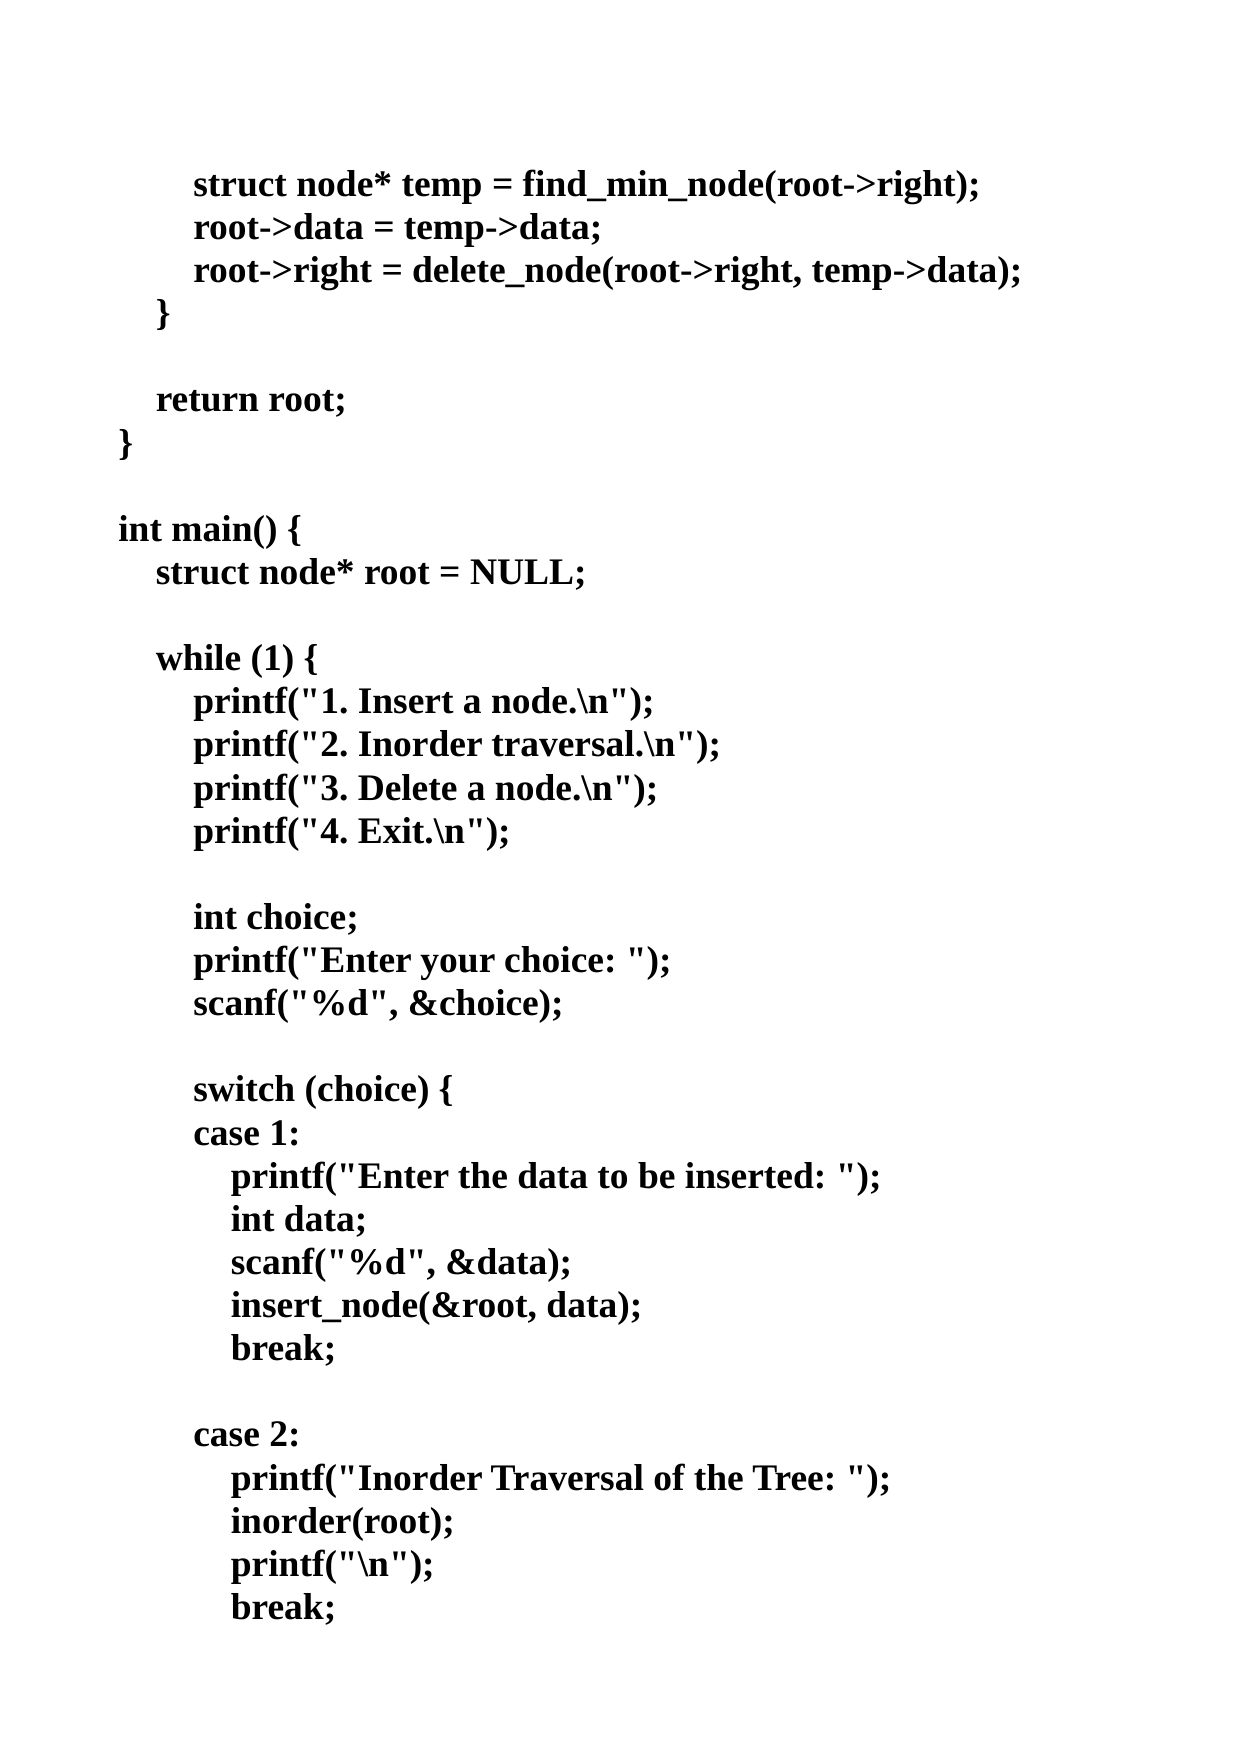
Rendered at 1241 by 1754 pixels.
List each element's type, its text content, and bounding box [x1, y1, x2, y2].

text int main() { [118, 506, 1122, 549]
text case 1: [118, 1110, 1122, 1153]
text } [118, 291, 1122, 334]
text struct node* root = NULL; [118, 549, 1122, 592]
text switch (choice) { [118, 1067, 1122, 1110]
text case 2: [118, 1412, 1122, 1455]
text printf("Enter your choice: "); [118, 937, 1122, 981]
text scanf("%d", &data); [118, 1239, 1122, 1282]
text printf("Enter the data to be inserted: "); [118, 1153, 1122, 1196]
text printf("\n"); [118, 1541, 1122, 1584]
text root->data = temp->data; [118, 204, 1122, 247]
text } [118, 420, 1122, 463]
text int choice; [118, 894, 1122, 937]
text printf("2. Inorder traversal.\n"); [118, 722, 1122, 765]
text scanf("%d", &choice); [118, 981, 1122, 1024]
text inorder(root); [118, 1498, 1122, 1541]
text root->right = delete_node(root->right, temp->data); [118, 247, 1122, 291]
text break; [118, 1326, 1122, 1369]
text insert_node(&root, data); [118, 1282, 1122, 1326]
text printf("4. Exit.\n"); [118, 808, 1122, 851]
text while (1) { [118, 636, 1122, 679]
text struct node* temp = find_min_node(root->right); [118, 161, 1122, 204]
text int data; [118, 1196, 1122, 1239]
text printf("Inorder Traversal of the Tree: "); [118, 1455, 1122, 1498]
text return root; [118, 377, 1122, 420]
text break; [118, 1584, 1122, 1627]
text printf("1. Insert a node.\n"); [118, 679, 1122, 722]
text printf("3. Delete a node.\n"); [118, 765, 1122, 808]
